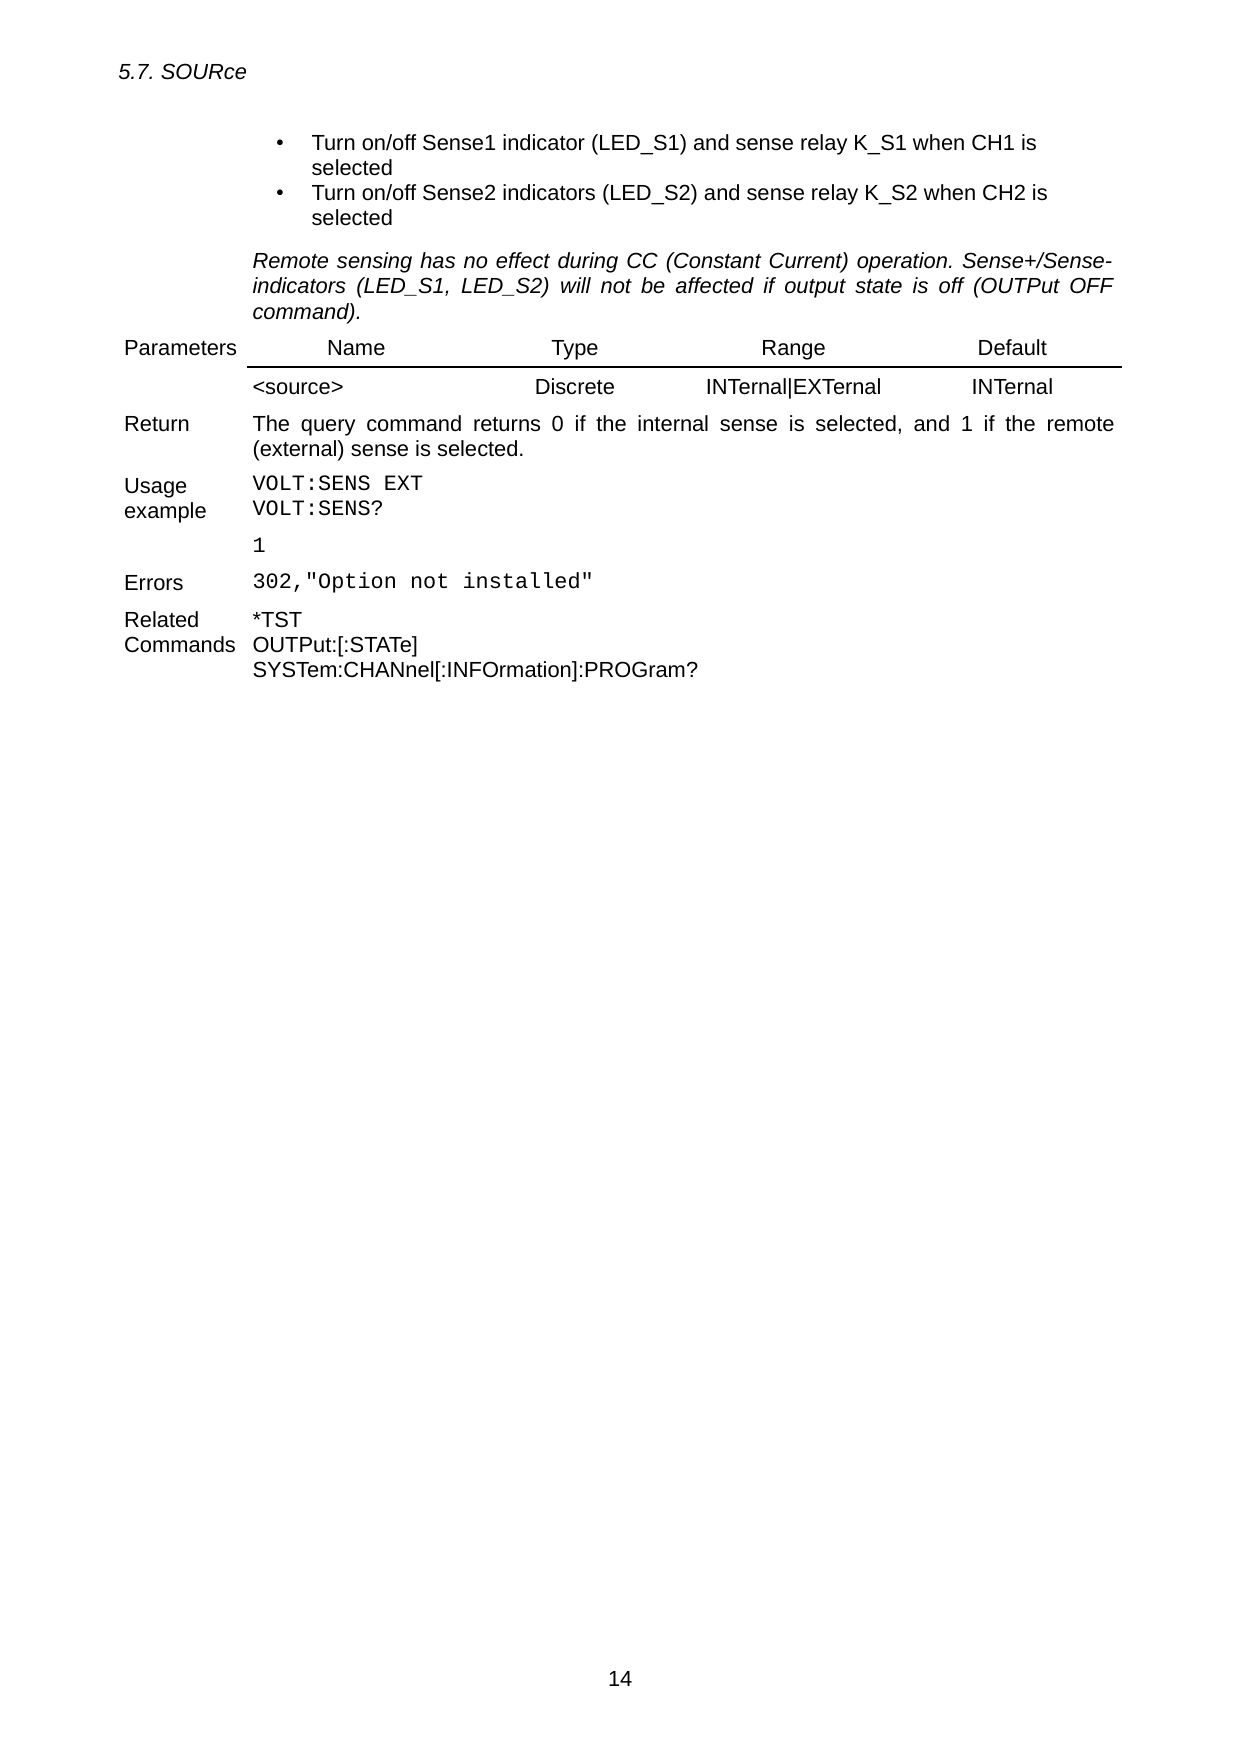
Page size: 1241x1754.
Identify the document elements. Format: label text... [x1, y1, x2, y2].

table_cell Default [903, 330, 1122, 366]
table_cell INTernal [903, 368, 1122, 405]
table_cell VOLT:SENS EXT VOLT:SENS? 1 [247, 467, 1122, 564]
table_cell 302,"Option not installed" [247, 565, 1122, 601]
table_cell Range [684, 330, 903, 366]
table_cell The query command returns 0 if the internal sense is selected, and 1 if the remote (external) sense is selected. [247, 405, 1122, 467]
table_cell This command enables or disables remote sensing. The enabled state is EXTernal (1); the disabled state is INTernal (0). Execution of this command also affects bit 12 (RSENSE) of the Operation Instrument Isummary register (see Section 3.3.2). Self-test operation initiated by *TST? command will put remote sense on all PSU channels into disable state. When the BP_OPTION is enabled and the channels are not grouped together (SYSTem:GROup commands scheduled for M3) this command sets LED indicators above binding posts and sense relays in the following manner: Turn on/off Sense1 indicator (LED_S1) and sense relay K_S1 when CH1 is selected Turn on/off Sense2 indicators (LED_S2) and sense relay K_S2 when CH2 is selected Remote sensing has no effect during CC (Constant Current) operation. Sense+/Sense- indicators (LED_S1, LED_S2) will not be affected if output state is off (OUTPut OFF command). [247, 106, 1122, 329]
table_cell <source> [247, 368, 465, 405]
table_cell Name [247, 330, 465, 366]
table_cell [118, 106, 247, 329]
table_cell Discrete [465, 368, 684, 405]
table_cell INTernal|EXTernal [684, 368, 903, 405]
table_cell Errors [118, 565, 247, 601]
table_cell Usage example [118, 467, 247, 564]
table_cell *TST OUTPut:[:STATe] SYSTem:CHANnel[:INFOrmation]:PROGram? [247, 601, 1122, 688]
table_cell Return [118, 405, 247, 467]
table_cell Parameters [118, 330, 247, 405]
table_cell Type [465, 330, 684, 366]
table_cell Related Commands [118, 601, 247, 688]
